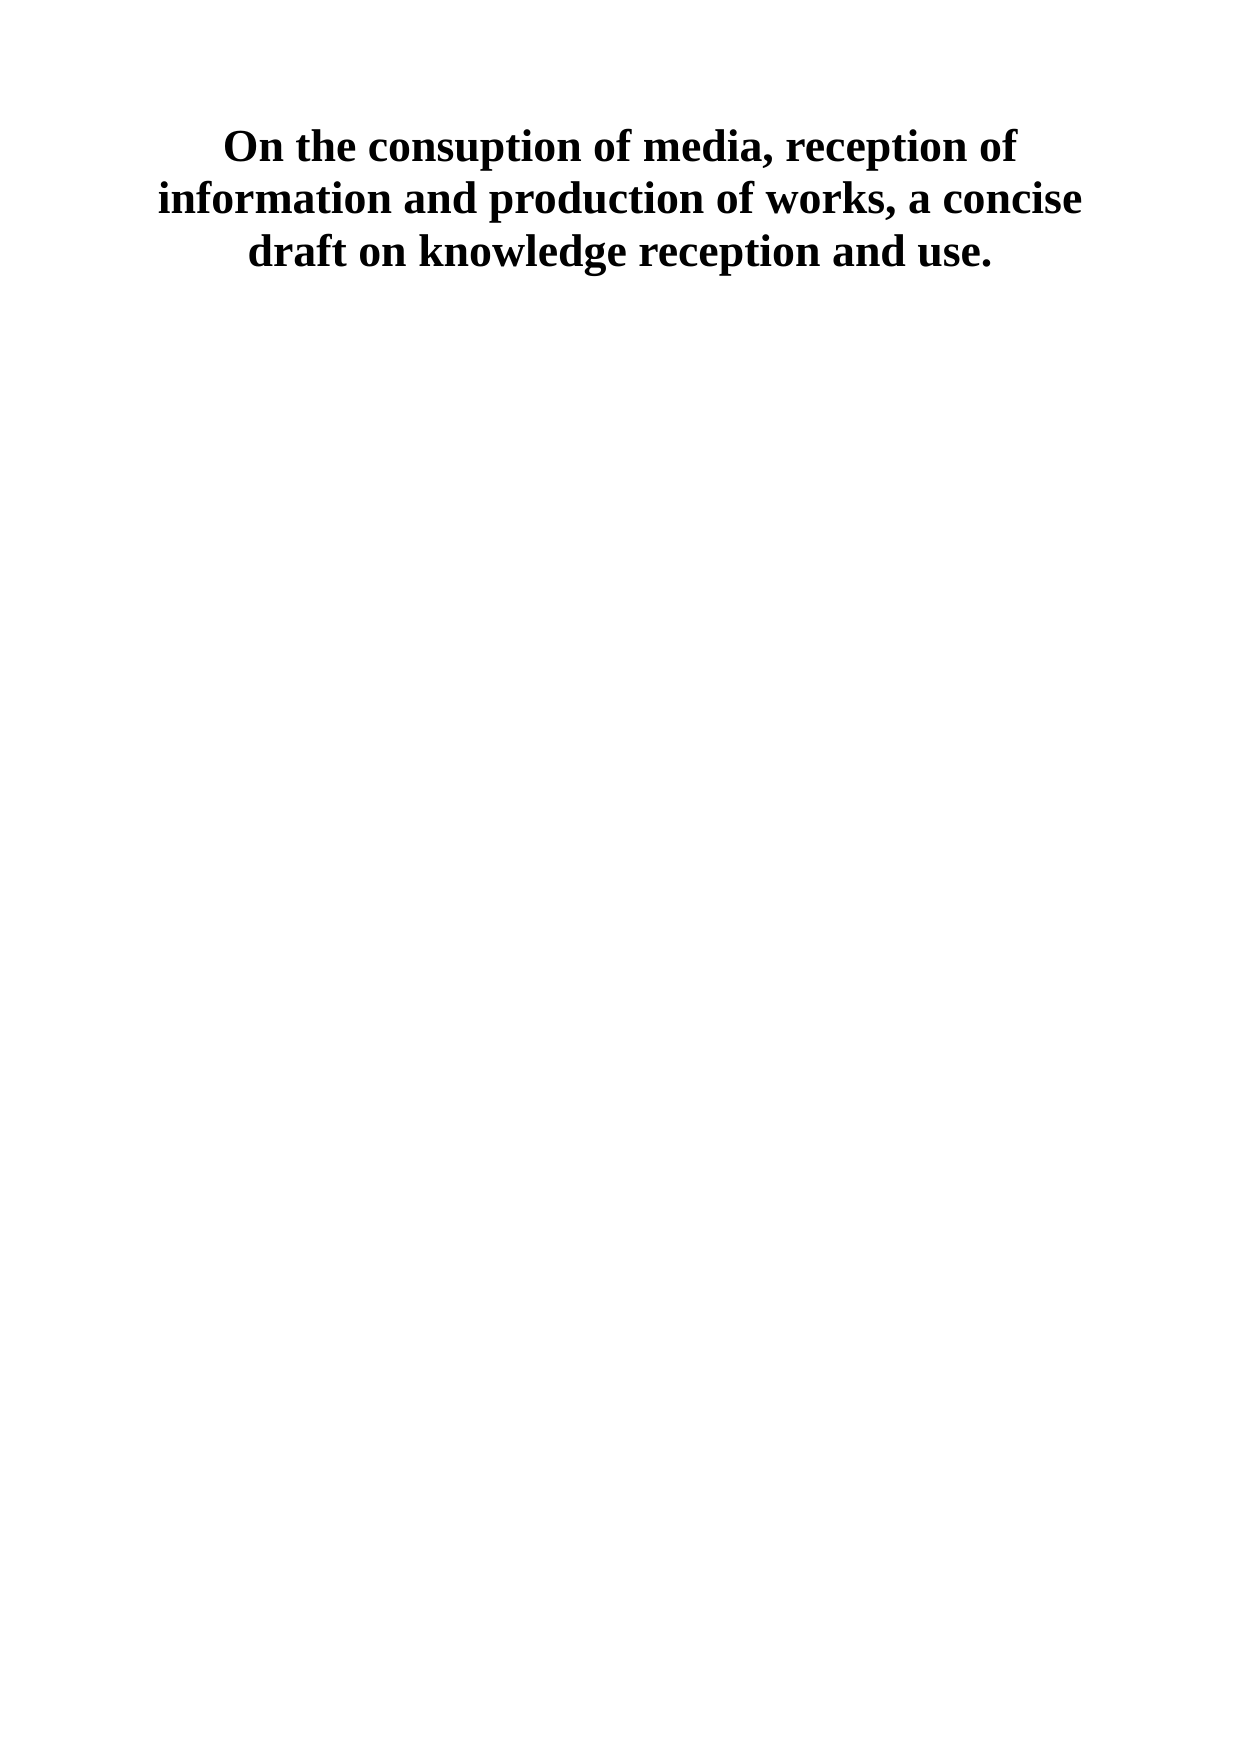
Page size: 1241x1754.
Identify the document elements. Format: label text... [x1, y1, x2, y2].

text On the consuption of media, reception of information and production of works, a concise draft on knowledge reception and use. [118, 118, 1122, 276]
